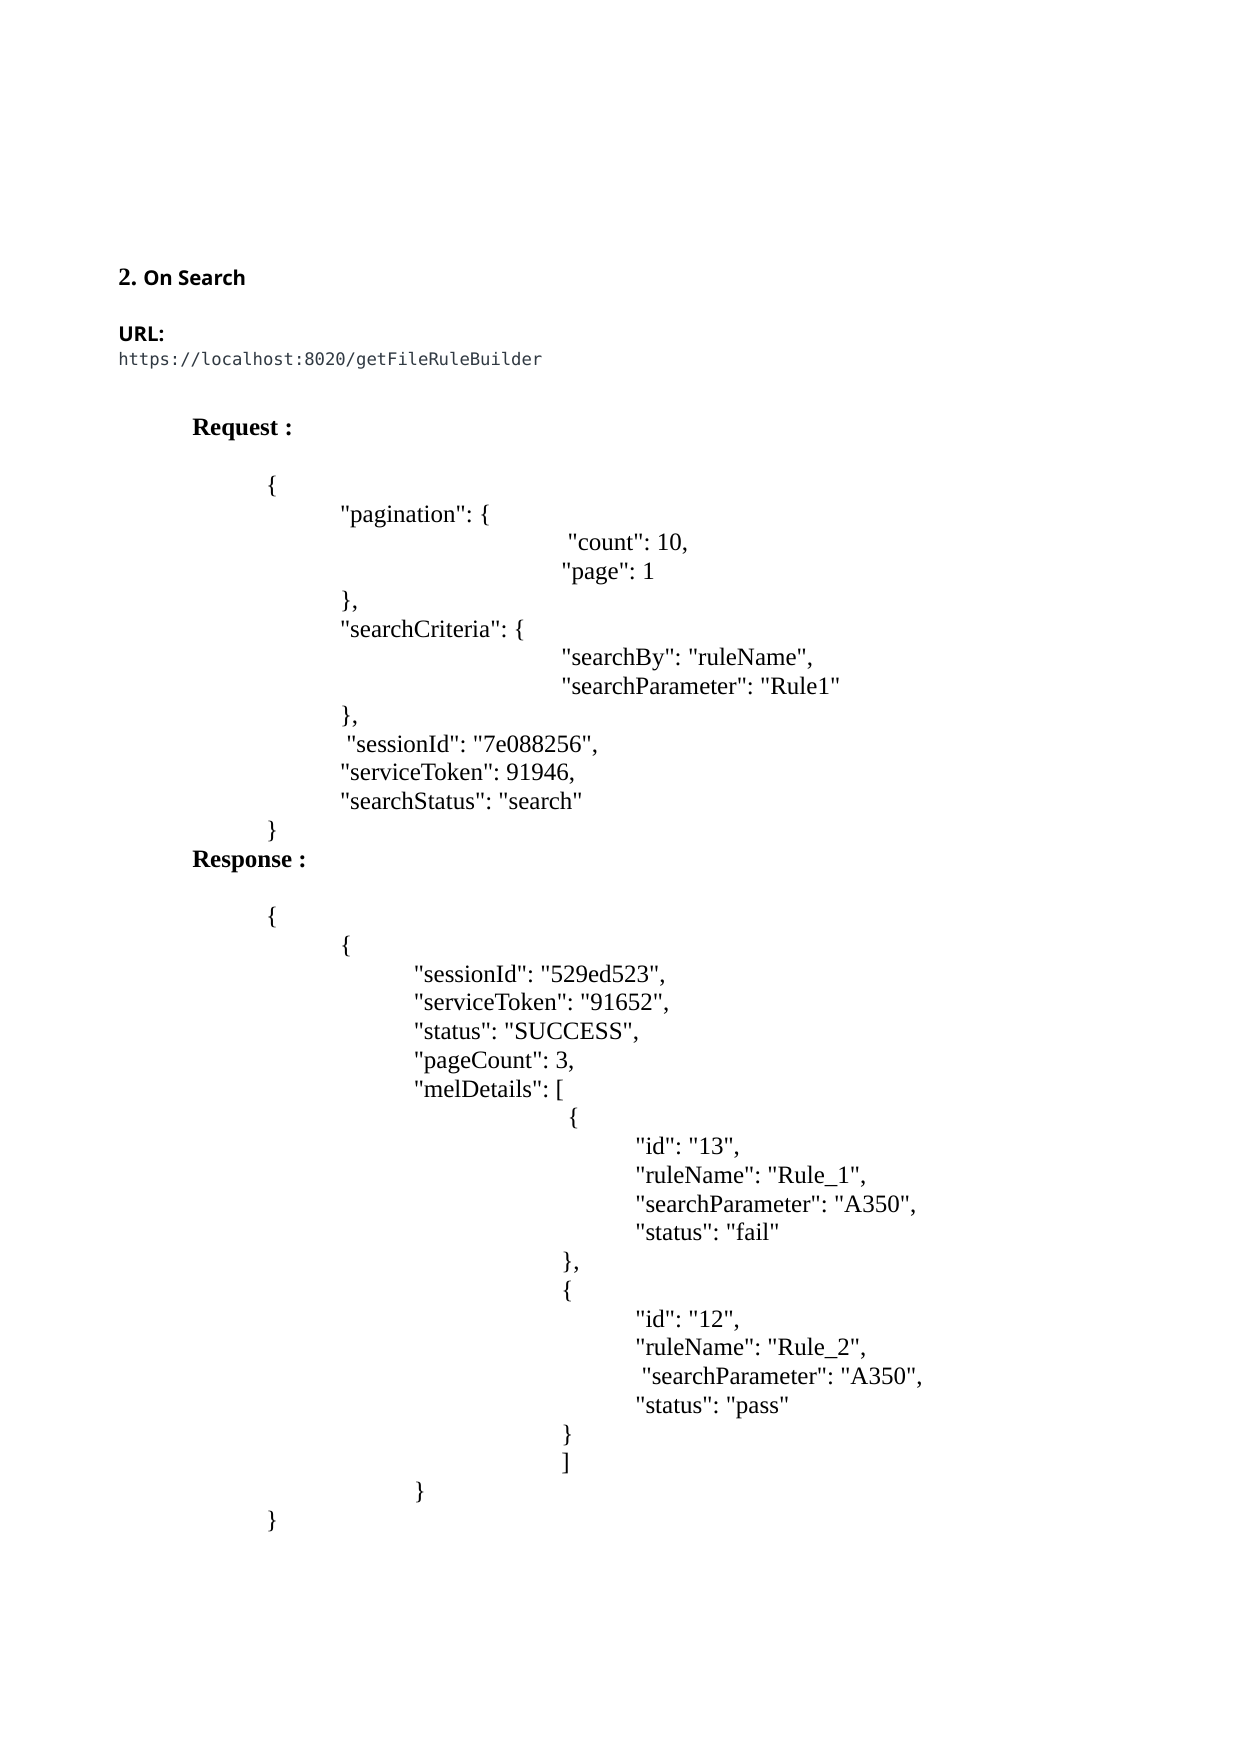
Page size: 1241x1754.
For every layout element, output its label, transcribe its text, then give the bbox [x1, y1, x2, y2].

text 2. On Search [118, 262, 1122, 291]
text https://localhost:8020/getFileRuleBuilder [118, 349, 1122, 369]
text }, [118, 700, 1122, 729]
text "id": "13", [118, 1131, 1122, 1160]
text "status": "SUCCESS", [118, 1016, 1122, 1045]
text Response : [118, 844, 1122, 872]
text } [118, 1505, 1122, 1534]
text "pagination": { [118, 499, 1122, 527]
text "searchBy": "ruleName", [118, 642, 1122, 671]
text "count": 10, [118, 527, 1122, 556]
text { [118, 901, 1122, 930]
text "sessionId": "7e088256", [118, 729, 1122, 757]
text "searchStatus": "search" [118, 786, 1122, 815]
text { [118, 930, 1122, 959]
text "sessionId": "529ed523", [118, 959, 1122, 987]
text } [118, 1419, 1122, 1447]
text "searchParameter": "Rule1" [118, 671, 1122, 700]
text "pageCount": 3, [118, 1045, 1122, 1074]
text "serviceToken": 91946, [118, 757, 1122, 786]
text ] [118, 1447, 1122, 1476]
text "searchCriteria": { [118, 614, 1122, 642]
text "status": "pass" [118, 1390, 1122, 1419]
text }, [118, 1246, 1122, 1275]
text { [118, 1102, 1122, 1131]
text { [118, 1275, 1122, 1304]
text "melDetails": [ [118, 1074, 1122, 1102]
text "searchParameter": "A350", [118, 1361, 1122, 1390]
text } [118, 1476, 1122, 1505]
text "id": "12", [118, 1304, 1122, 1332]
text "searchParameter": "A350", [118, 1189, 1122, 1217]
text "ruleName": "Rule_2", [118, 1332, 1122, 1361]
text "serviceToken": "91652", [118, 987, 1122, 1016]
text }, [118, 585, 1122, 614]
text "status": "fail" [118, 1217, 1122, 1246]
text Request : [118, 412, 1122, 441]
text URL: [118, 320, 1122, 348]
text } [118, 815, 1122, 844]
text "ruleName": "Rule_1", [118, 1160, 1122, 1189]
text "page": 1 [118, 556, 1122, 585]
text { [118, 470, 1122, 499]
